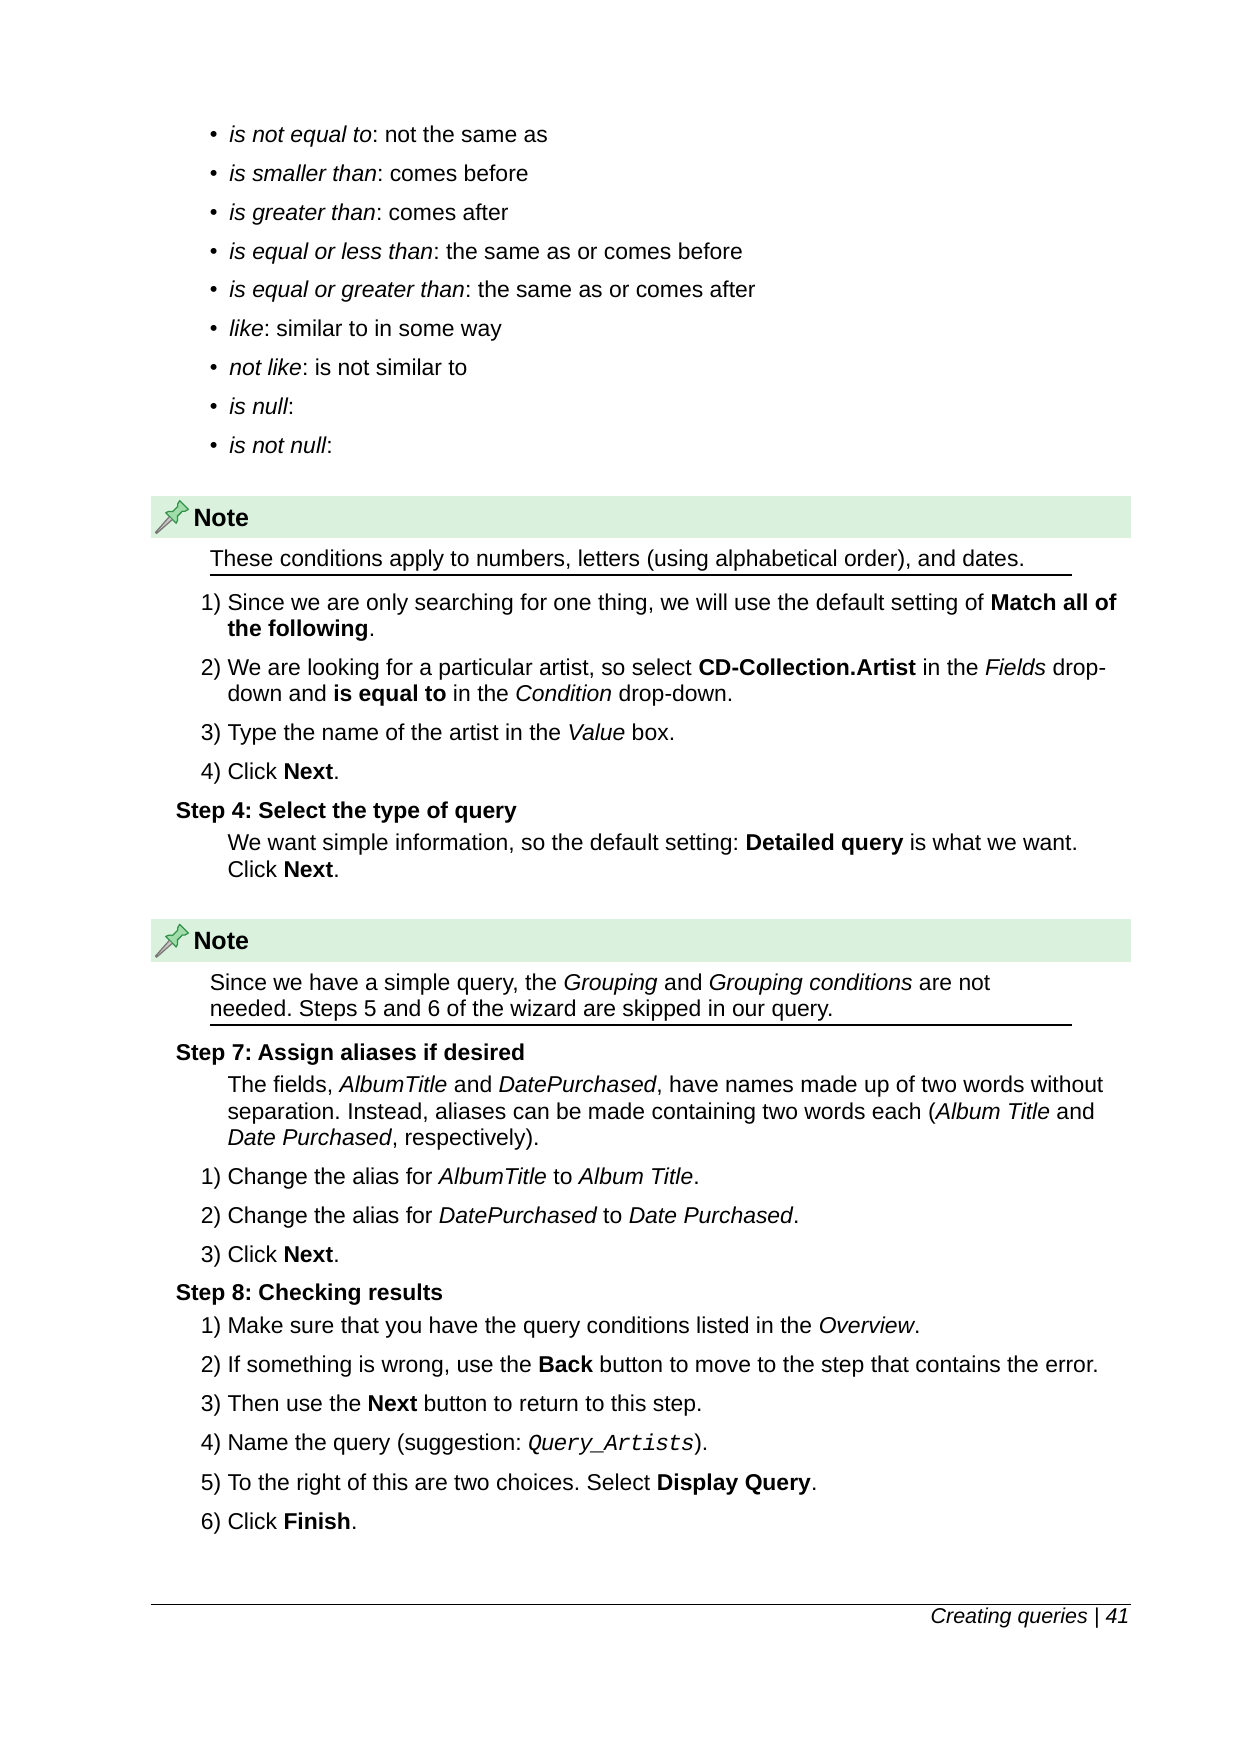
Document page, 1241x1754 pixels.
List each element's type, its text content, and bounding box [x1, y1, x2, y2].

text Step 7: Assign aliases if desired [176, 1039, 1131, 1065]
list We are looking for a particular artist, so select CD-Collection.Artist in the Fields drop-down and is equal to in the Condition drop-down. [227, 654, 1131, 706]
list Then use the Next button to return to this step. [227, 1390, 1131, 1416]
list is greater than: comes after [209, 199, 1131, 225]
text Step 4: Select the type of query [176, 797, 1131, 823]
subtitle Note [193, 496, 1131, 538]
list is not equal to: not the same as [209, 121, 1131, 147]
list Change the alias for DatePurchased to Date Purchased. [227, 1202, 1131, 1228]
list is equal or less than: the same as or comes before [209, 238, 1131, 264]
list Change the alias for AlbumTitle to Album Title. [227, 1163, 1131, 1189]
list Click Finish. [227, 1508, 1131, 1534]
list Name the query (suggestion: Query_Artists). [227, 1428, 1131, 1457]
list Since we are only searching for one thing, we will use the default setting of Match all of the following. [227, 588, 1131, 641]
list is equal or greater than: the same as or comes after [209, 276, 1131, 303]
list If something is wrong, use the Back button to move to the step that contains the error. [227, 1351, 1131, 1377]
list is smaller than: comes before [209, 160, 1131, 186]
text Step 8: Checking results [176, 1279, 1131, 1306]
list To the right of this are two choices. Select Display Query. [227, 1469, 1131, 1496]
list Click Next. [227, 758, 1131, 784]
list like: similar to in some way [209, 315, 1131, 342]
list is not null: [209, 432, 1131, 458]
list not like: is not similar to [209, 354, 1131, 381]
text These conditions apply to numbers, letters (using alphabetical order), and dates. [209, 545, 1072, 576]
subtitle Note [151, 919, 1131, 962]
list Click Next. [227, 1241, 1131, 1267]
list is null: [209, 393, 1131, 419]
text Since we have a simple query, the Grouping and Grouping conditions are not needed. Steps 5 and 6 of the wizard are skipped in our query. [209, 968, 1072, 1026]
list Make sure that you have the query conditions listed in the Overview. [227, 1312, 1131, 1338]
text The fields, AlbumTitle and DatePurchased, have names made up of two words without separation. Instead, aliases can be made containing two words each (Album Title and Date Purchased, respectively). [227, 1071, 1131, 1150]
text We want simple information, so the default setting: Detailed query is what we want. Click Next. [227, 829, 1131, 882]
list Type the name of the artist in the Value box. [227, 719, 1131, 745]
